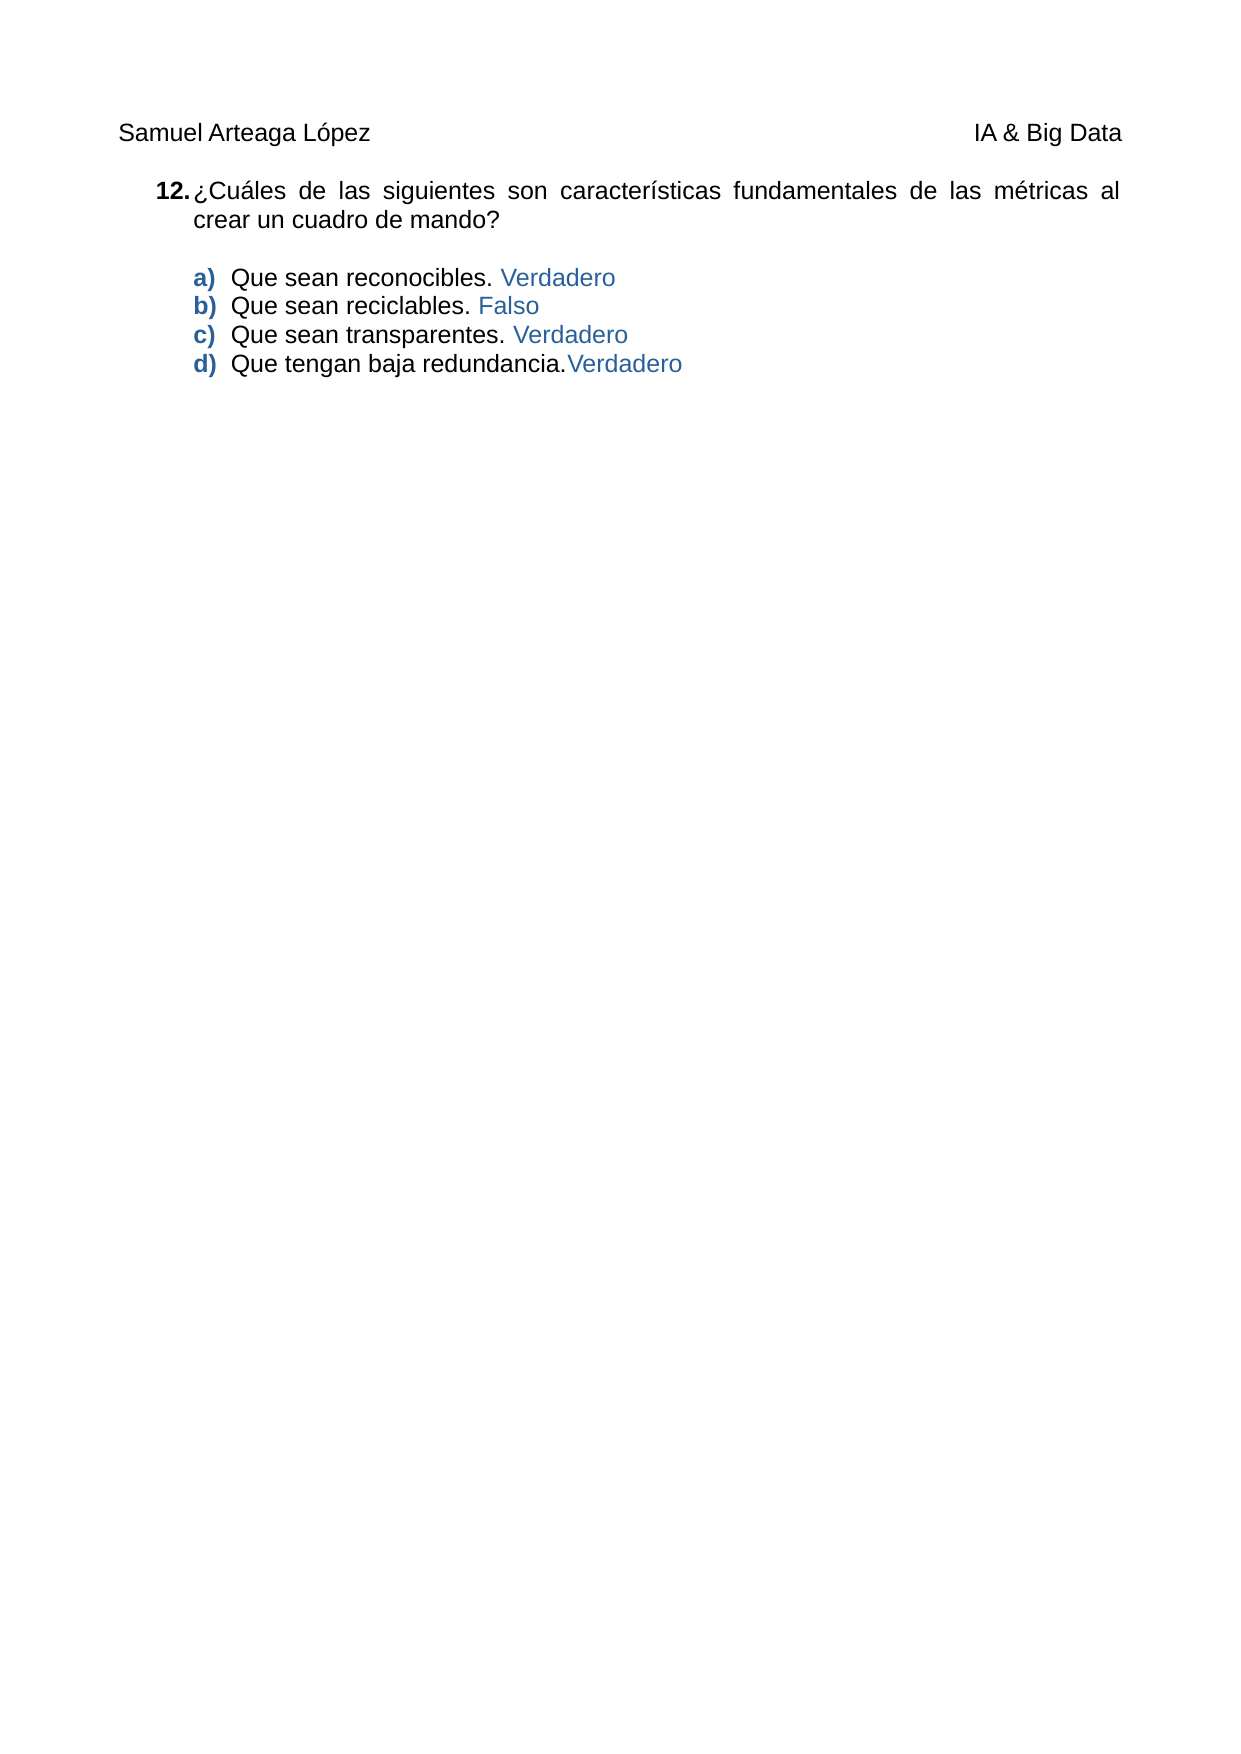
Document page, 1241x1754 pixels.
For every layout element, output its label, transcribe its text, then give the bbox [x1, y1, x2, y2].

list Que tengan baja redundancia.Verdadero [193, 349, 1122, 378]
list Que sean reconocibles. Verdadero [193, 263, 1122, 291]
list Que sean transparentes. Verdadero [193, 320, 1122, 349]
list Que sean reciclables. Falso [193, 291, 1122, 320]
list ¿Cuáles de las siguientes son características fundamentales de las métricas al crear un cuadro de mando? [156, 176, 1122, 234]
